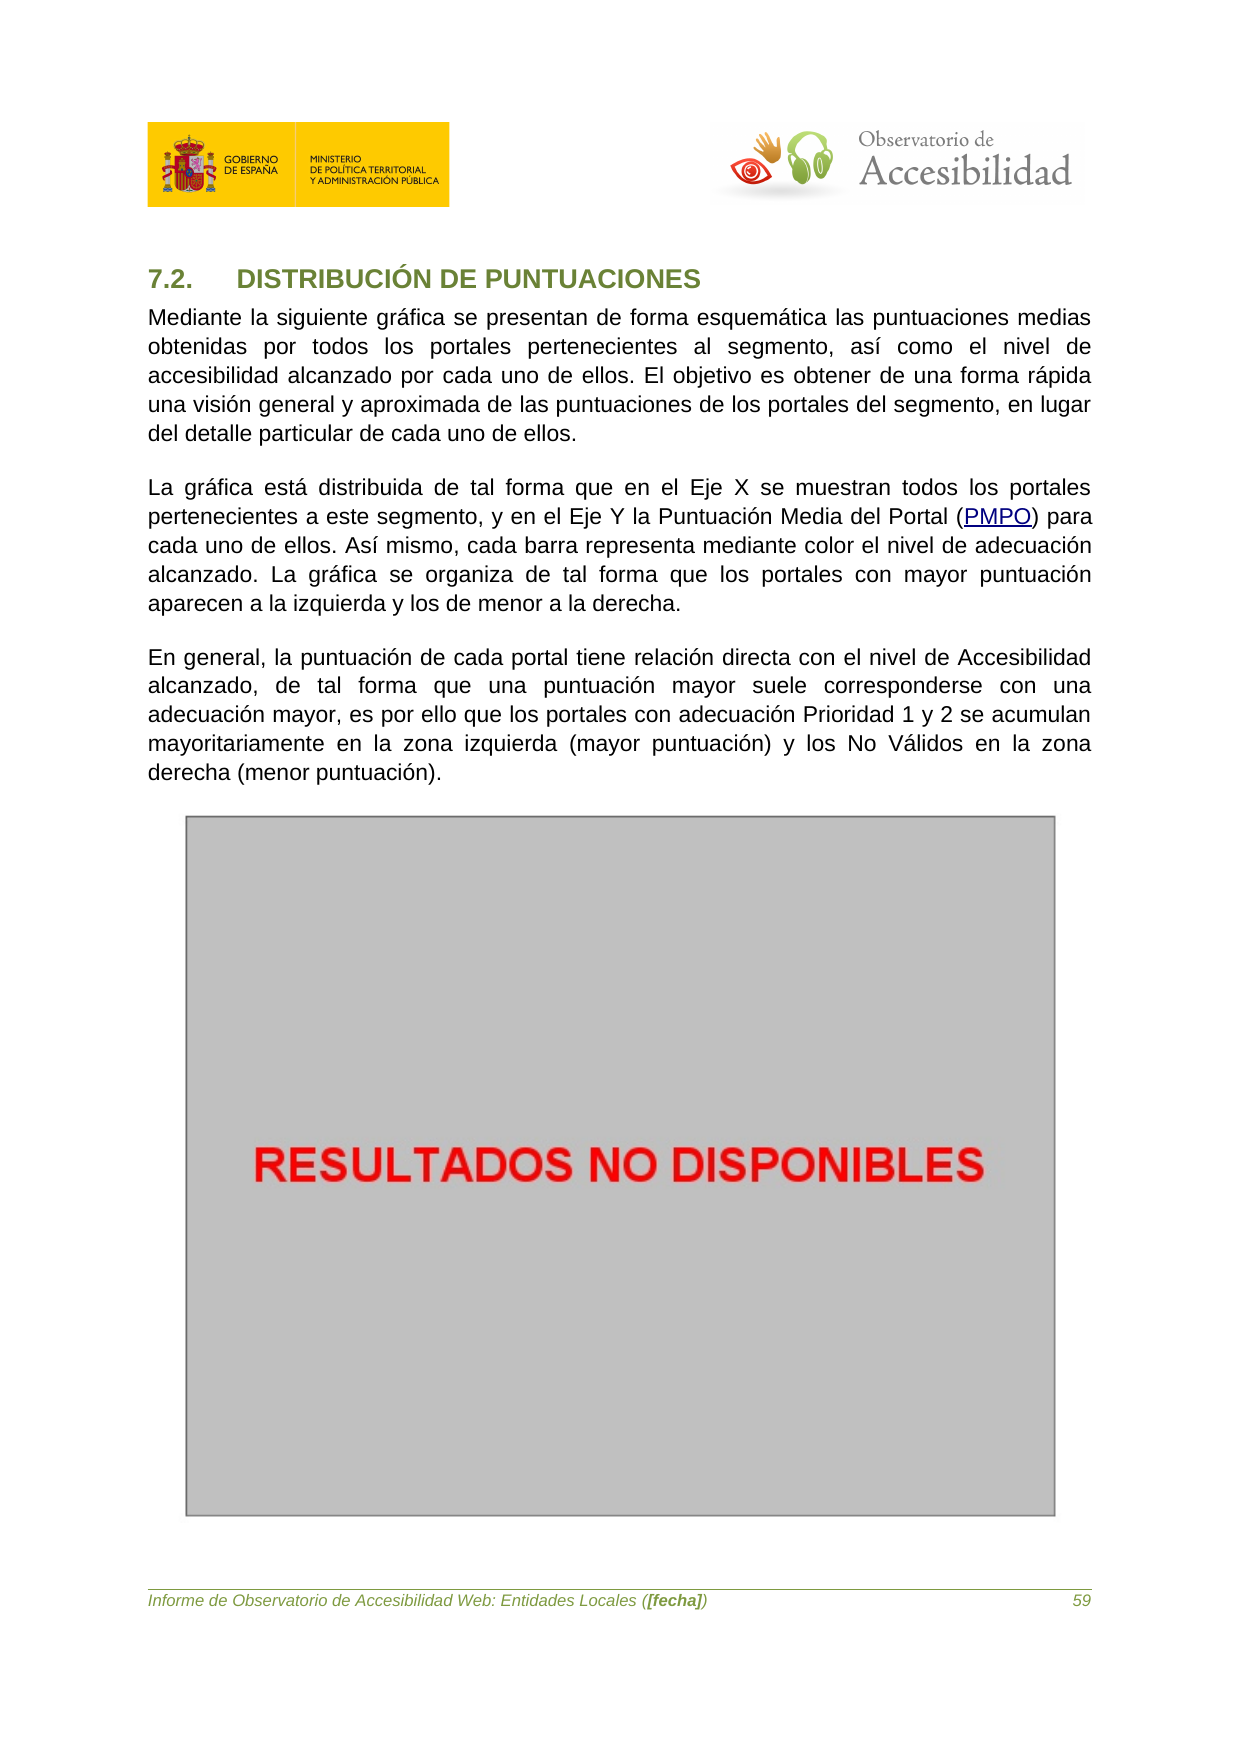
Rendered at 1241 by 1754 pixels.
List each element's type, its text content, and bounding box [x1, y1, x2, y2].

text Mediante la siguiente gráfica se presentan de forma esquemática las puntuaciones medias obtenidas por todos los portales pertenecientes al segmento, así como el nivel de accesibilidad alcanzado por cada uno de ellos. El objetivo es obtener de una forma rápida una visión general y aproximada de las puntuaciones de los portales del segmento, en lugar del detalle particular de cada uno de ellos. [148, 304, 1092, 446]
list Distribución de puntuaciones [148, 263, 1092, 294]
text La gráfica está distribuida de tal forma que en el Eje X se muestran todos los portales pertenecientes a este segmento, y en el Eje Y la Puntuación Media del Portal (PMPO) para cada uno de ellos. Así mismo, cada barra representa mediante color el nivel de adecuación alcanzado. La gráfica se organiza de tal forma que los portales con mayor puntuación aparecen a la izquierda y los de menor a la derecha. [148, 474, 1092, 616]
text En general, la puntuación de cada portal tiene relación directa con el nivel de Accesibilidad alcanzado, de tal forma que una puntuación mayor suele corresponderse con una adecuación mayor, es por ello que los portales con adecuación Prioridad 1 y 2 se acumulan mayoritariamente en la zona izquierda (mayor puntuación) y los No Válidos en la zona derecha (menor puntuación). [148, 643, 1092, 786]
